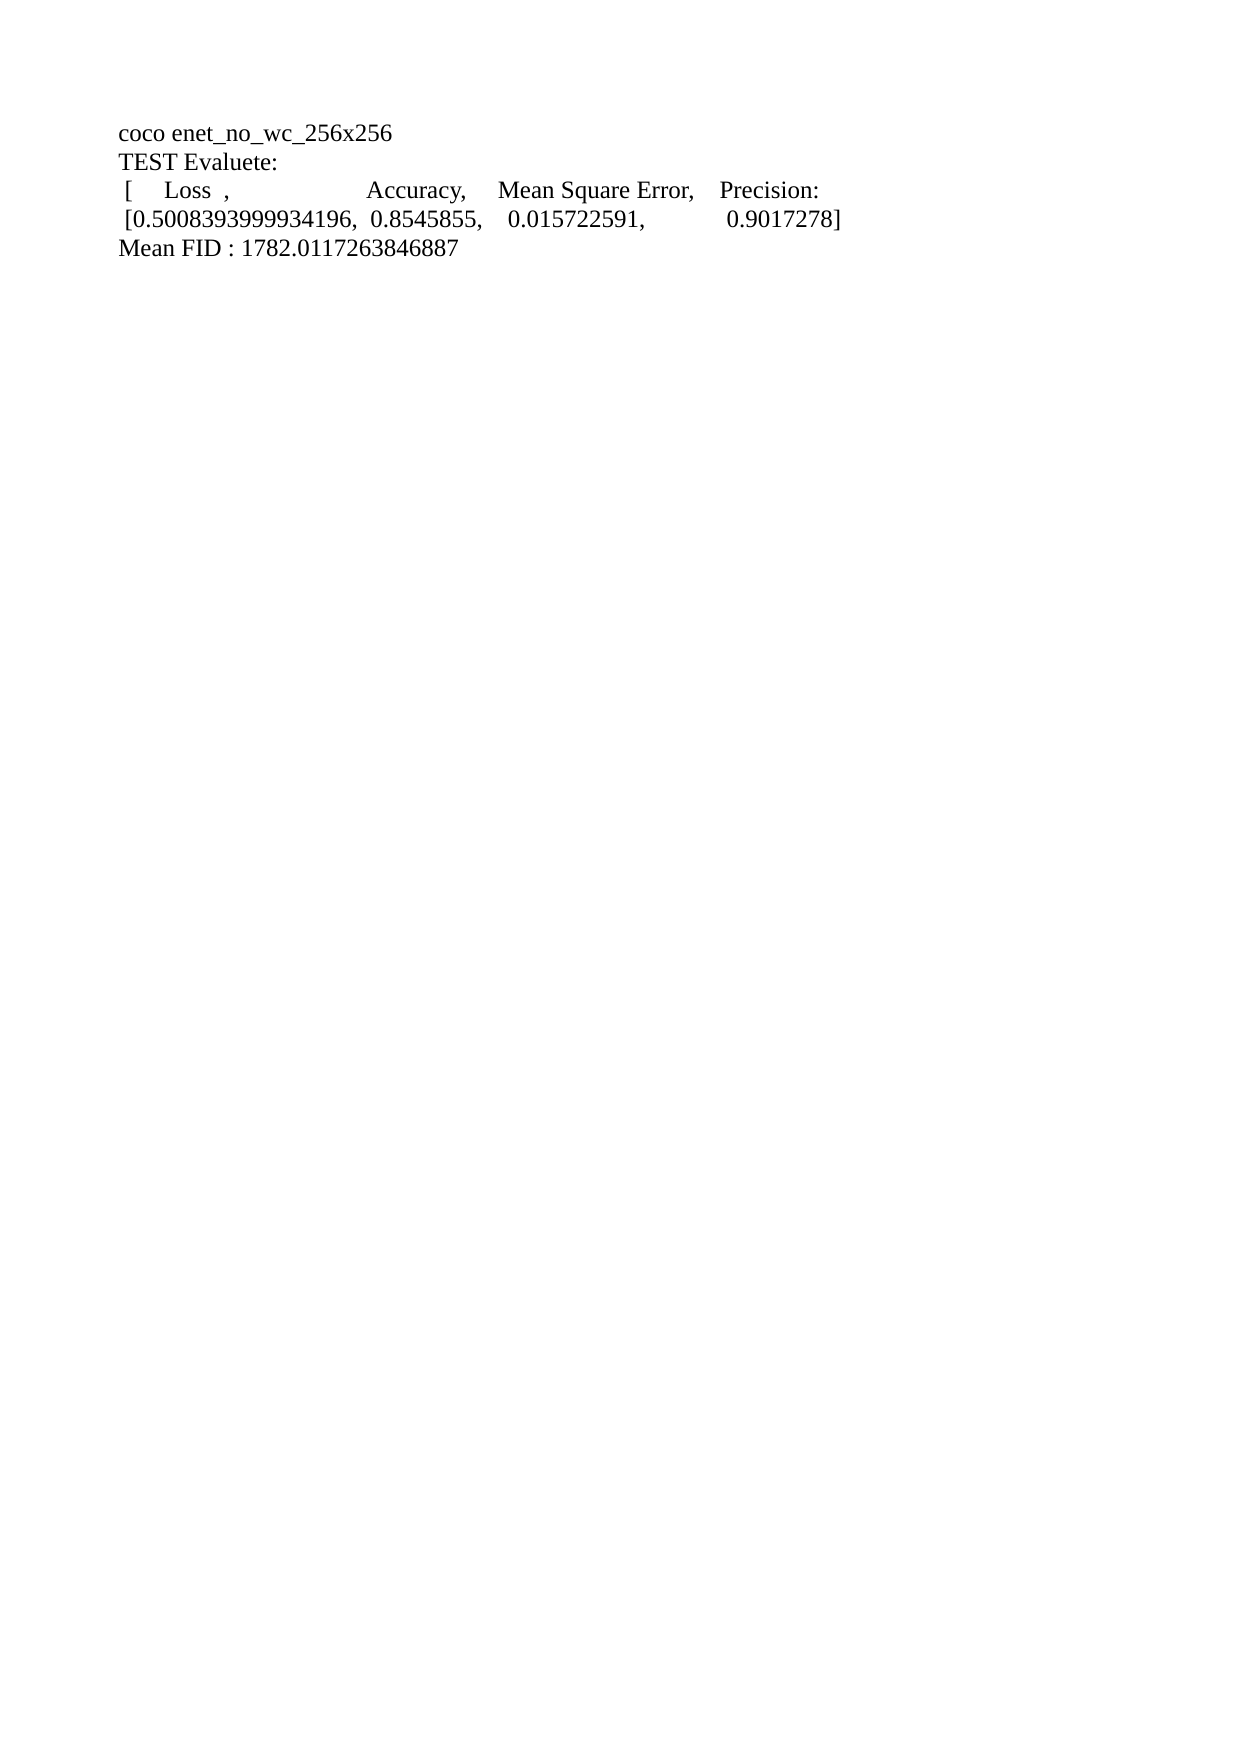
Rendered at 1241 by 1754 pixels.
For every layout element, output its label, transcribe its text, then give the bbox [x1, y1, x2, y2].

text [ Loss , Accuracy, Mean Square Error, Precision: [118, 176, 1122, 204]
text TEST Evaluete: [118, 147, 1122, 176]
text coco enet_no_wc_256x256 [118, 118, 1122, 147]
text Mean FID : 1782.0117263846887 [118, 233, 1122, 262]
text [0.5008393999934196, 0.8545855, 0.015722591, 0.9017278] [118, 204, 1122, 233]
